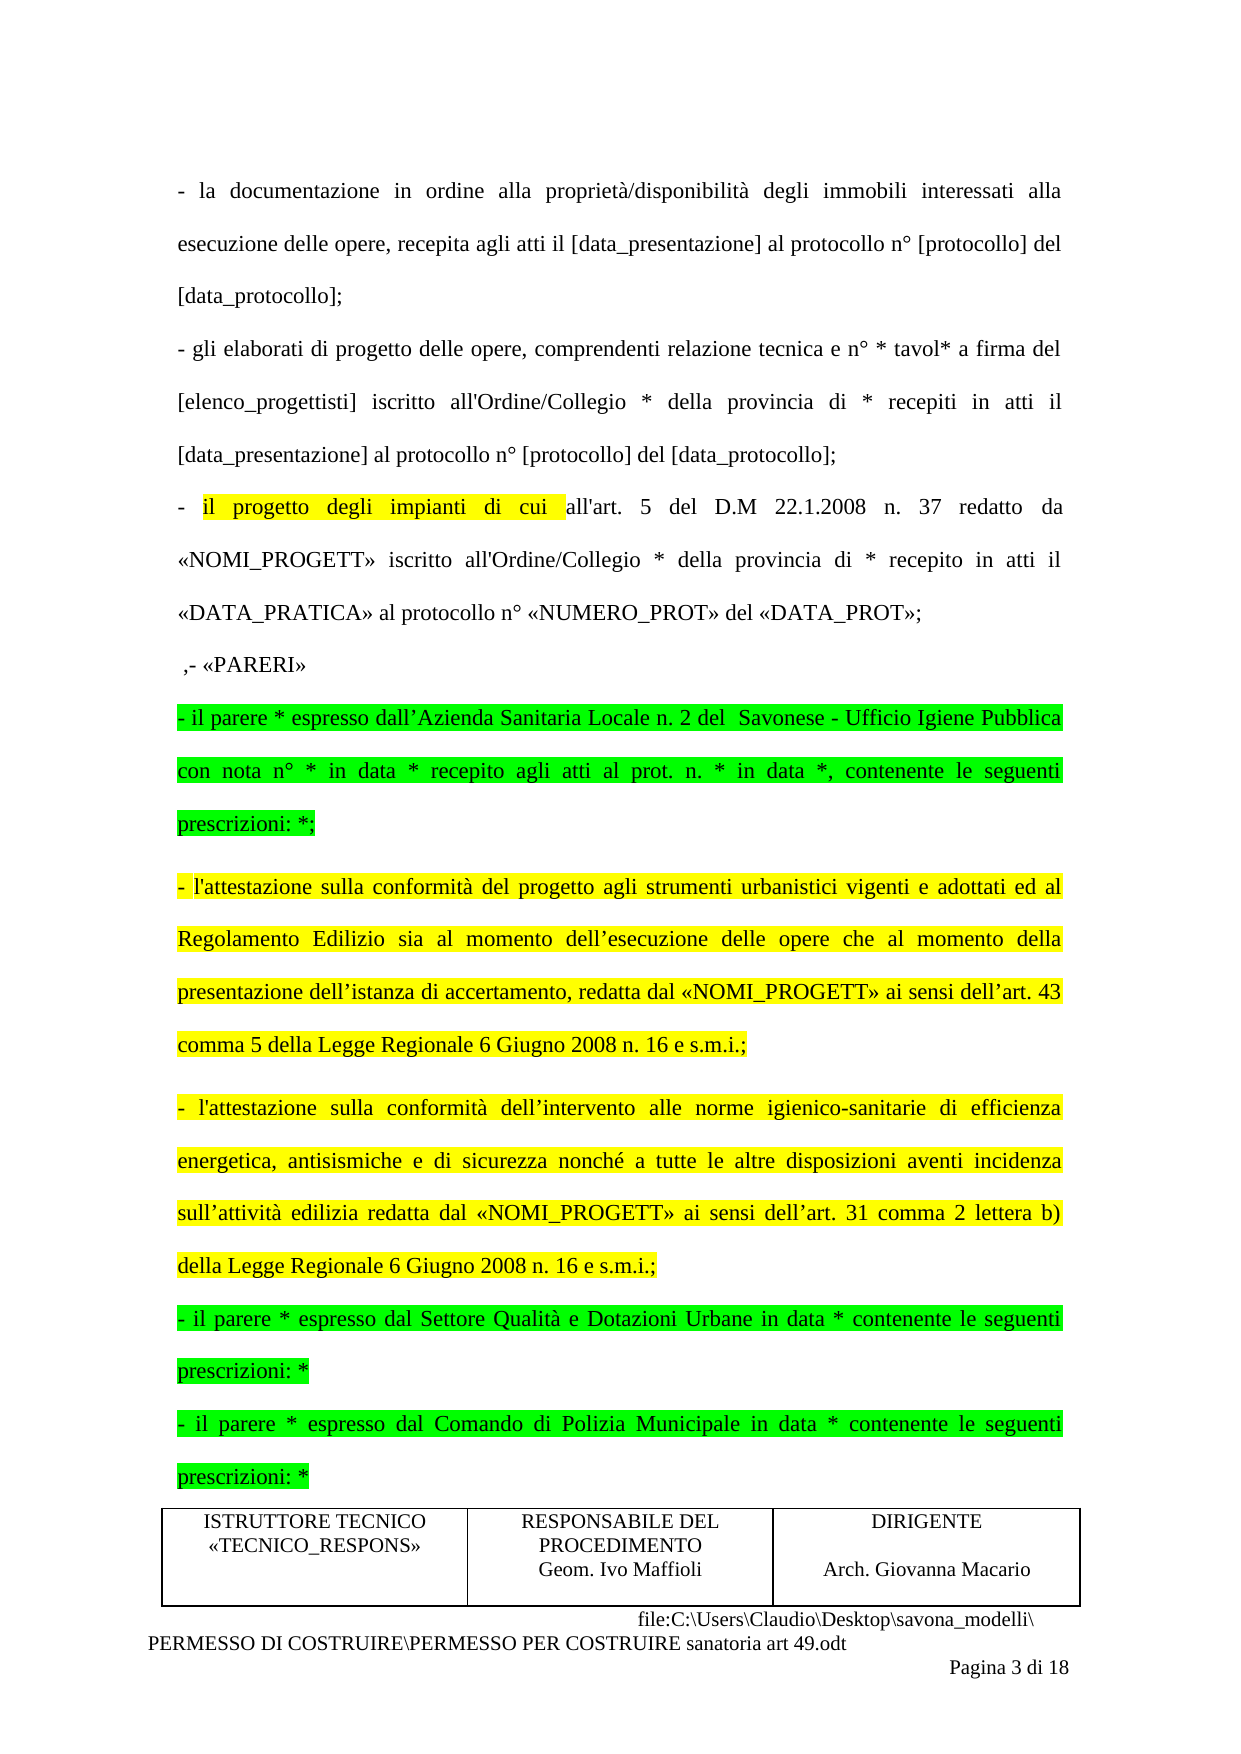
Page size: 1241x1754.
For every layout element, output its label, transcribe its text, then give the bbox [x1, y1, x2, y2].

text - il parere * espresso dal Comando di Polizia Municipale in data * contenente le seguenti prescrizioni: * [177, 1410, 1063, 1489]
text - la documentazione in ordine alla proprietà/disponibilità degli immobili interessati alla esecuzione delle opere, recepita agli atti il [data_presentazione] al protocollo n° [protocollo] del [data_protocollo]; [177, 177, 1063, 309]
text - il parere * espresso dall’Azienda Sanitaria Locale n. 2 del Savonese - Ufficio Igiene Pubblica con nota n° * in data * recepito agli atti al prot. n. * in data *, contenente le seguenti prescrizioni: *; [177, 704, 1063, 836]
text - l'attestazione sulla conformità dell’intervento alle norme igienico-sanitarie di efficienza energetica, antisismiche e di sicurezza nonché a tutte le altre disposizioni aventi incidenza sull’attività edilizia redatta dal «NOMI_PROGETT» ai sensi dell’art. 31 comma 2 lettera b) della Legge Regionale 6 Giugno 2008 n. 16 e s.m.i.; [177, 1094, 1063, 1278]
text - il parere * espresso dal Settore Qualità e Dotazioni Urbane in data * contenente le seguenti prescrizioni: * [177, 1305, 1063, 1384]
text ,- «PARERI» [177, 652, 1063, 678]
text - l'attestazione sulla conformità del progetto agli strumenti urbanistici vigenti e adottati ed al Regolamento Edilizio sia al momento dell’esecuzione delle opere che al momento della presentazione dell’istanza di accertamento, redatta dal «NOMI_PROGETT» ai sensi dell’art. 43 comma 5 della Legge Regionale 6 Giugno 2008 n. 16 e s.m.i.; [177, 873, 1063, 1057]
text - gli elaborati di progetto delle opere, comprendenti relazione tecnica e n° * tavol* a firma del [elenco_progettisti] iscritto all'Ordine/Collegio * della provincia di * recepiti in atti il [data_presentazione] al protocollo n° [protocollo] del [data_protocollo]; [177, 335, 1063, 467]
text - il progetto degli impianti di cui all'art. 5 del D.M 22.1.2008 n. 37 redatto da «NOMI_PROGETT» iscritto all'Ordine/Collegio * della provincia di * recepito in atti il «DATA_PRATICA» al protocollo n° «NUMERO_PROT» del «DATA_PROT»; [177, 493, 1063, 625]
